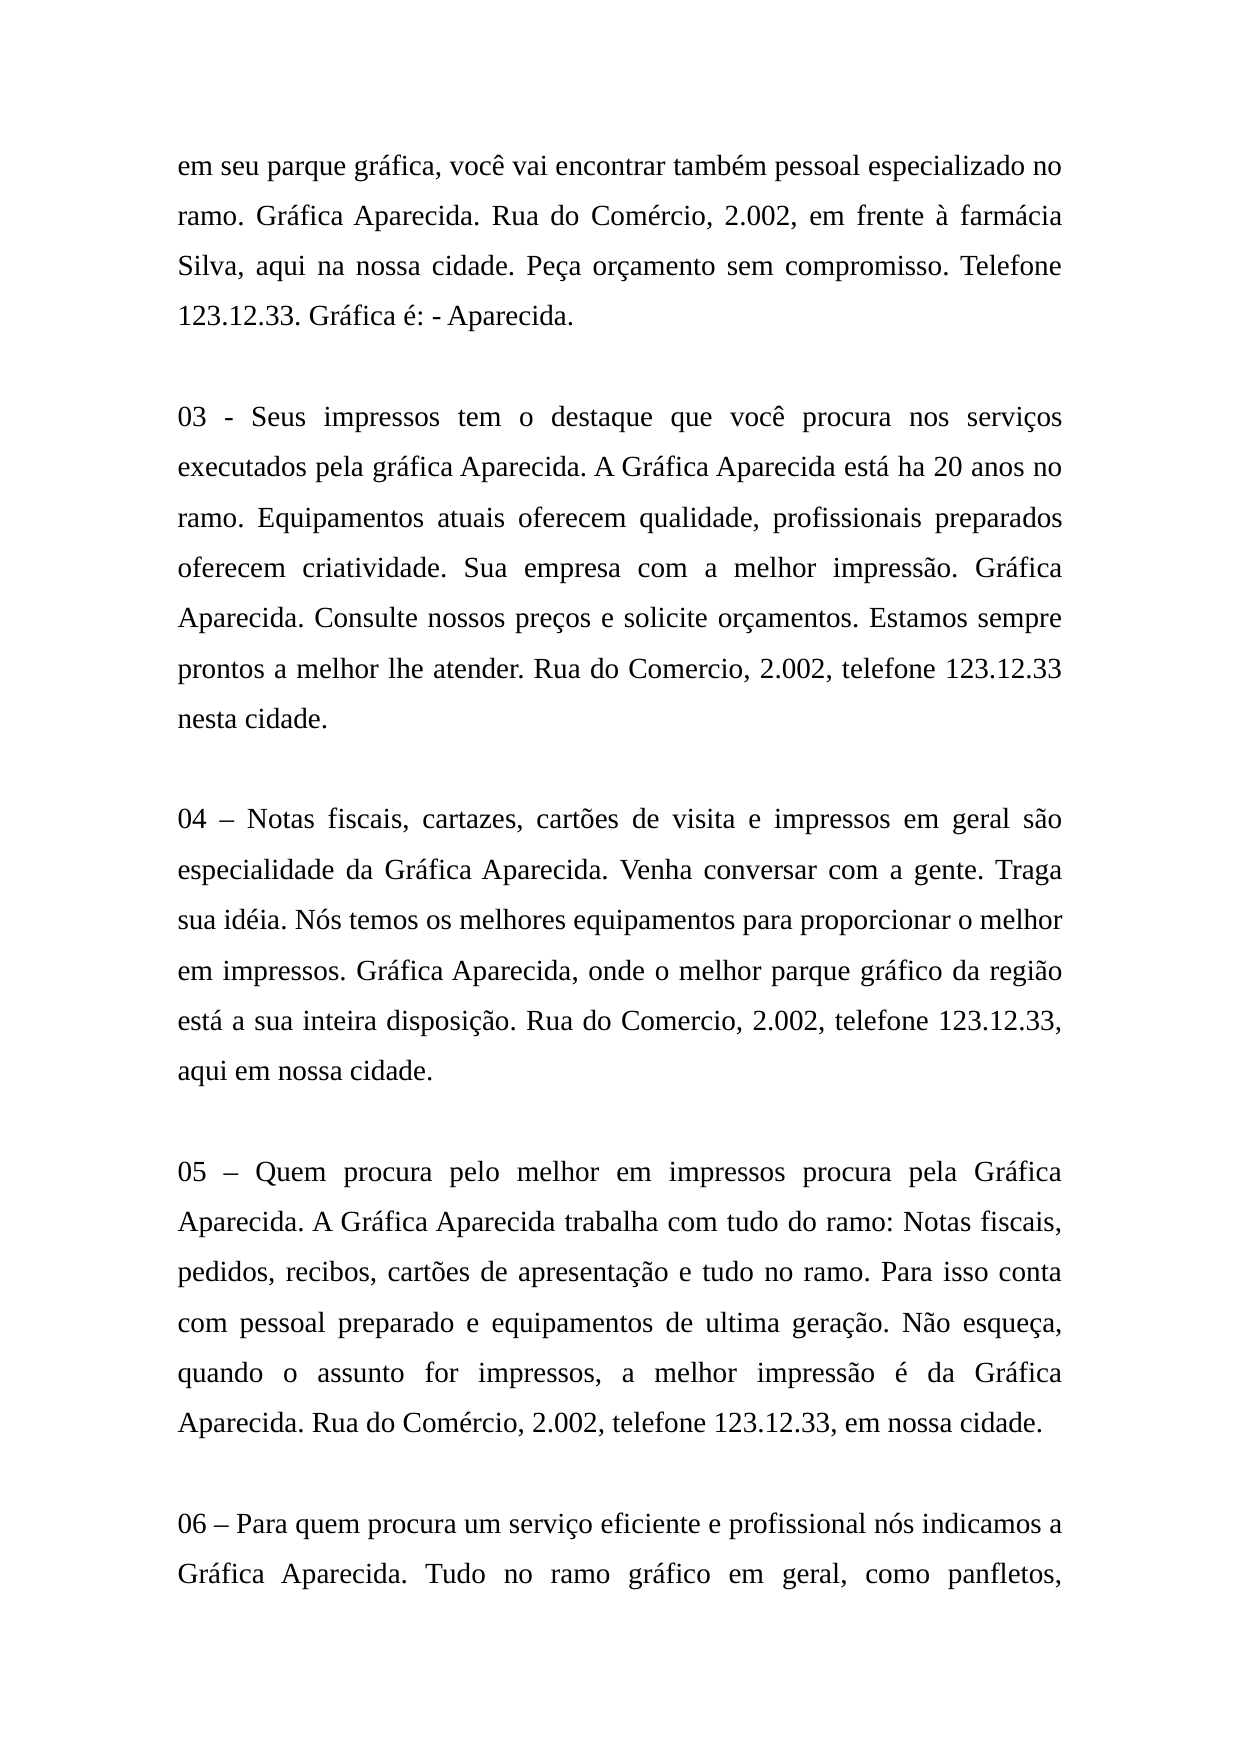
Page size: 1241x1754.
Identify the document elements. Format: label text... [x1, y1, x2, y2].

text 05 – Quem procura pelo melhor em impressos procura pela Gráfica Aparecida. A Gráfica Aparecida trabalha com tudo do ramo: Notas fiscais, pedidos, recibos, cartões de apresentação e tudo no ramo. Para isso conta com pessoal preparado e equipamentos de ultima geração. Não esqueça, quando o assunto for impressos, a melhor impressão é da Gráfica Aparecida. Rua do Comércio, 2.002, telefone 123.12.33, em nossa cidade. [177, 1154, 1063, 1439]
text em seu parque gráfica, você vai encontrar também pessoal especializado no ramo. Gráfica Aparecida. Rua do Comércio, 2.002, em frente à farmácia Silva, aqui na nossa cidade. Peça orçamento sem compromisso. Telefone 123.12.33. Gráfica é: - Aparecida. [177, 148, 1063, 332]
text 06 – Para quem procura um serviço eficiente e profissional nós indicamos a Gráfica Aparecida. Tudo no ramo gráfico em geral, como panfletos, [177, 1506, 1063, 1590]
text 04 – Notas fiscais, cartazes, cartões de visita e impressos em geral são especialidade da Gráfica Aparecida. Venha conversar com a gente. Traga sua idéia. Nós temos os melhores equipamentos para proporcionar o melhor em impressos. Gráfica Aparecida, onde o melhor parque gráfico da região está a sua inteira disposição. Rua do Comercio, 2.002, telefone 123.12.33, aqui em nossa cidade. [177, 802, 1063, 1087]
text 03 - Seus impressos tem o destaque que você procura nos serviços executados pela gráfica Aparecida. A Gráfica Aparecida está ha 20 anos no ramo. Equipamentos atuais oferecem qualidade, profissionais preparados oferecem criatividade. Sua empresa com a melhor impressão. Gráfica Aparecida. Consulte nossos preços e solicite orçamentos. Estamos sempre prontos a melhor lhe atender. Rua do Comercio, 2.002, telefone 123.12.33 nesta cidade. [177, 399, 1063, 734]
